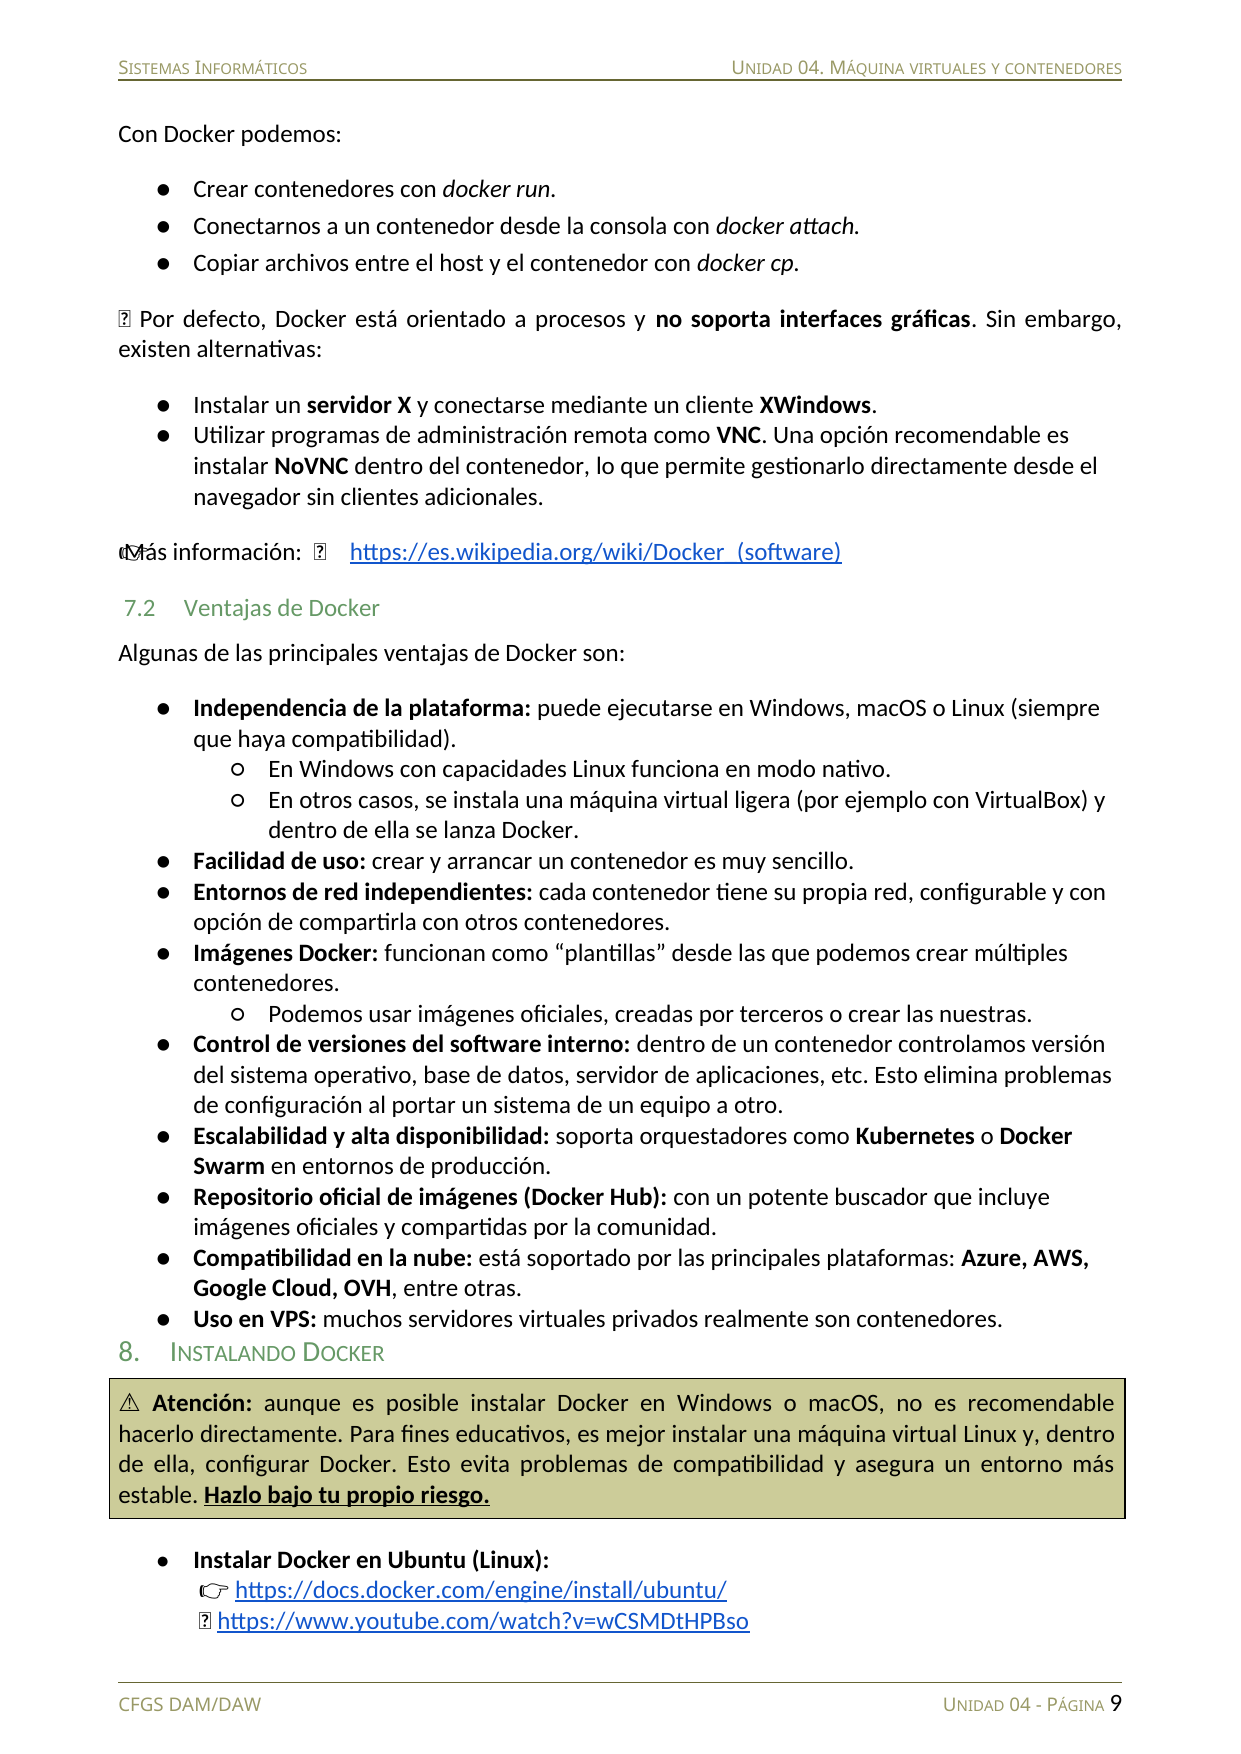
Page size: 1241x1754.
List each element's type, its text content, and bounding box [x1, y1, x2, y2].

list Control de versiones del software interno: dentro de un contenedor controlamos versión del sistema operativo, base de datos, servidor de aplicaciones, etc. Esto elimina problemas de configuración al portar un sistema de un equipo a otro. [156, 1028, 1122, 1120]
list Uso en VPS: muchos servidores virtuales privados realmente son contenedores. [156, 1303, 1122, 1333]
list Instalar un servidor X y conectarse mediante un cliente XWindows. [156, 389, 1122, 419]
text 📖 Más información: 👉 https://es.wikipedia.org/wiki/Docker_(software) [118, 536, 1122, 567]
list Compatibilidad en la nube: está soportado por las principales plataformas: Azure, AWS, Google Cloud, OVH, entre otras. [156, 1242, 1122, 1303]
list Imágenes Docker: funcionan como “plantillas” desde las que podemos crear múltiples contenedores. [156, 937, 1122, 998]
text ⚠️ Atención: aunque es posible instalar Docker en Windows o macOS, no es recomendable hacerlo directamente. Para fines educativos, es mejor instalar una máquina virtual Linux y, dentro de ella, configurar Docker. Esto evita problemas de compatibilidad y asegura un entorno más estable. Hazlo bajo tu propio riesgo. [110, 1379, 1124, 1518]
list Utilizar programas de administración remota como VNC. Una opción recomendable es instalar NoVNC dentro del contenedor, lo que permite gestionarlo directamente desde el navegador sin clientes adicionales. [156, 419, 1122, 511]
list Repositorio oficial de imágenes (Docker Hub): con un potente buscador que incluye imágenes oficiales y compartidas por la comunidad. [156, 1181, 1122, 1242]
list Crear contenedores con docker run. [156, 173, 1122, 204]
subtitle Ventajas de Docker [118, 592, 1122, 622]
list Instalar Docker en Ubuntu (Linux): 👉 https://docs.docker.com/engine/install/ubuntu/ 🎥 https://www.youtube.com/watch?v=wCSMDtHPBso [156, 1544, 1122, 1635]
list En otros casos, se instala una máquina virtual ligera (por ejemplo con VirtualBox) y dentro de ella se lanza Docker. [231, 784, 1122, 845]
text Algunas de las principales ventajas de Docker son: [118, 637, 1122, 667]
text Con Docker podemos: [118, 118, 1122, 148]
subtitle Instalando Docker [118, 1333, 1122, 1369]
list Independencia de la plataforma: puede ejecutarse en Windows, macOS o Linux (siempre que haya compatibilidad). [156, 692, 1122, 753]
list Facilidad de uso: crear y arrancar un contenedor es muy sencillo. [156, 845, 1122, 876]
list Podemos usar imágenes oficiales, creadas por terceros o crear las nuestras. [231, 998, 1122, 1028]
list En Windows con capacidades Linux funciona en modo nativo. [231, 753, 1122, 784]
list Copiar archivos entre el host y el contenedor con docker cp. [156, 247, 1122, 278]
text 📌 Por defecto, Docker está orientado a procesos y no soporta interfaces gráficas. Sin embargo, existen alternativas: [118, 303, 1122, 364]
list Escalabilidad y alta disponibilidad: soporta orquestadores como Kubernetes o Docker Swarm en entornos de producción. [156, 1120, 1122, 1181]
list Conectarnos a un contenedor desde la consola con docker attach. [156, 211, 1122, 241]
list Entornos de red independientes: cada contenedor tiene su propia red, configurable y con opción de compartirla con otros contenedores. [156, 876, 1122, 937]
